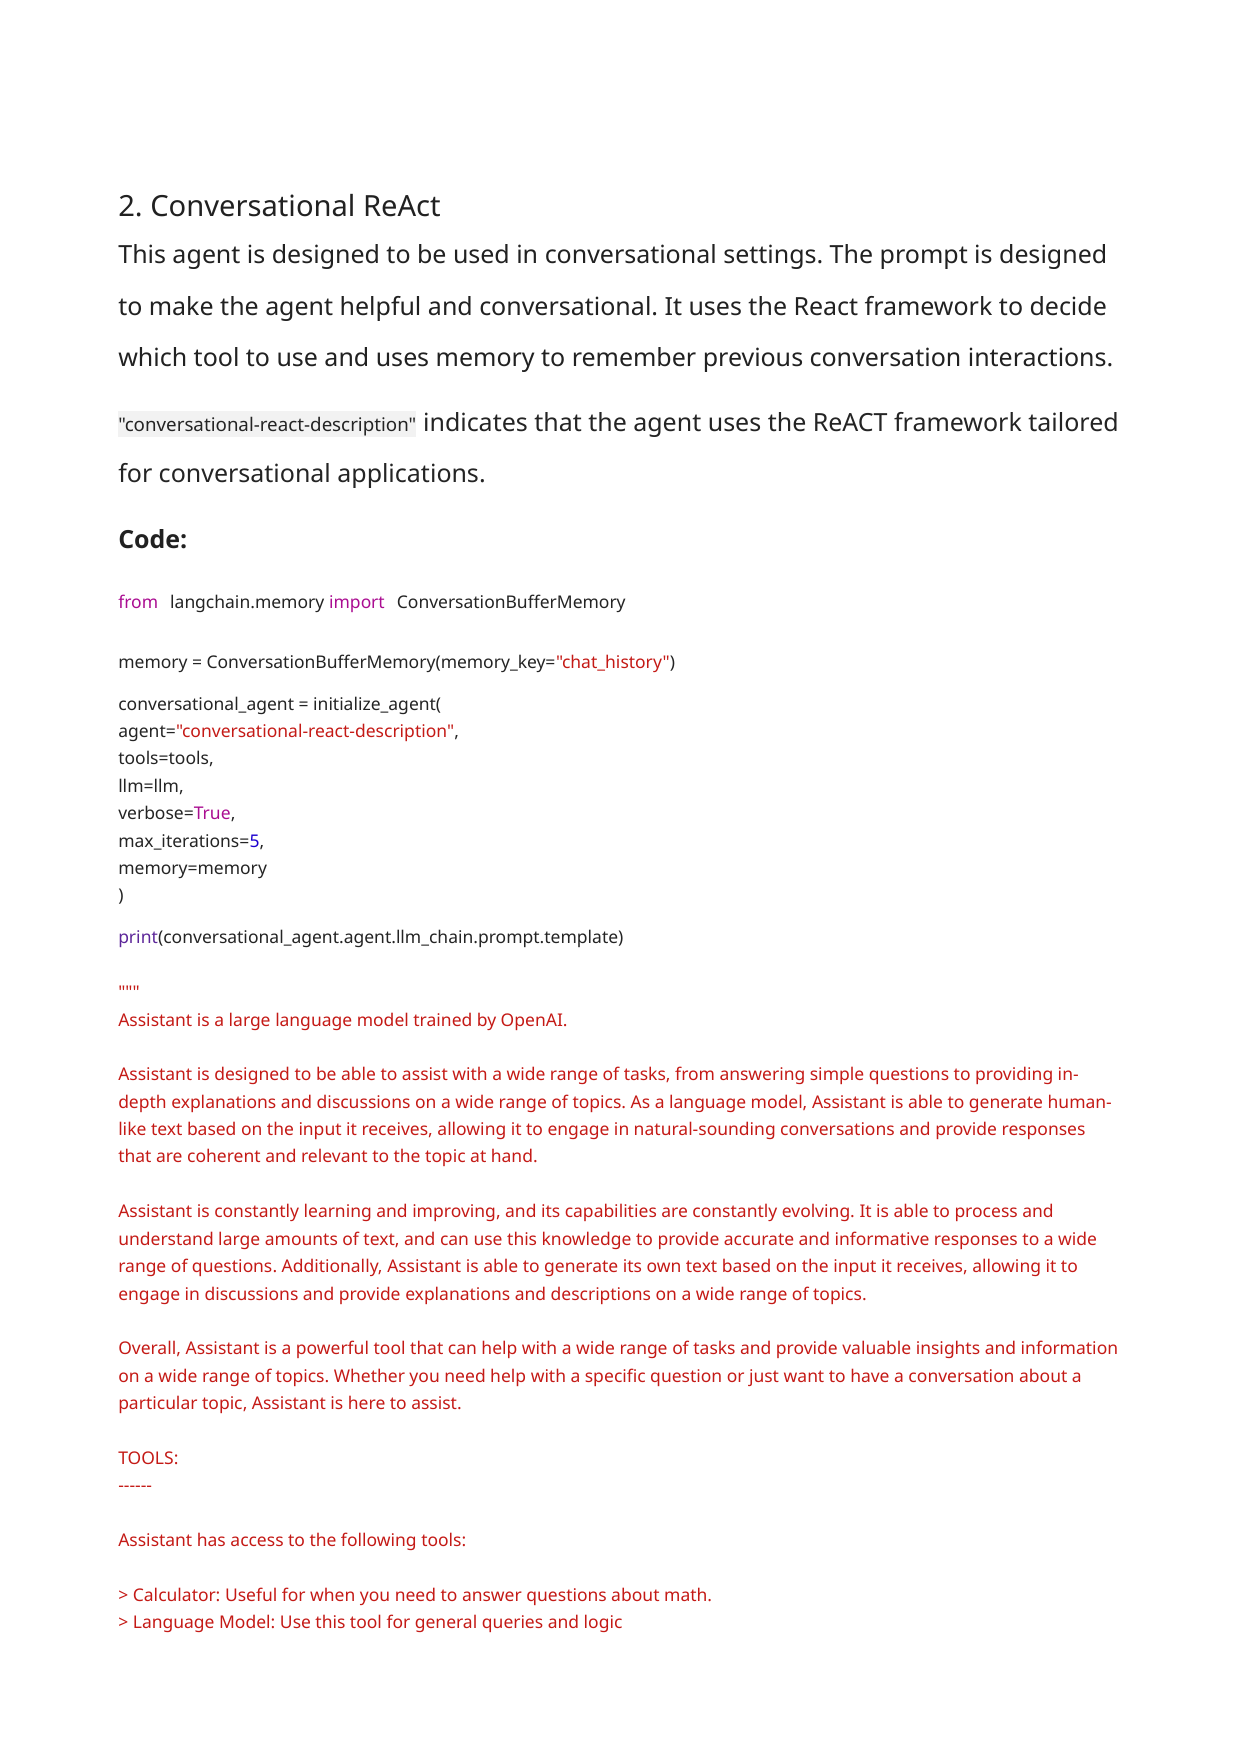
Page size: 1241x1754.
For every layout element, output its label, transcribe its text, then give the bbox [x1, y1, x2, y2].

text Code: [118, 521, 1122, 556]
text This agent is designed to be used in conversational settings. The prompt is designed to make the agent helpful and conversational. It uses the React framework to decide which tool to use and uses memory to remember previous conversation interactions. [118, 237, 1122, 373]
text conversational_agent = initialize_agent( agent="conversational-react-description", tools=tools, llm=llm, verbose=True, max_iterations=5, memory=memory ) [118, 691, 1122, 907]
text "conversational-react-description" indicates that the agent uses the ReACT framework tailored for conversational applications. [118, 405, 1122, 490]
subtitle 2. Conversational ReAct [118, 185, 1122, 224]
text print(conversational_agent.agent.llm_chain.prompt.template) """ Assistant is a large language model trained by OpenAI. Assistant is designed to be able to assist with a wide range of tasks, from answering simple questions to providing in-depth explanations and discussions on a wide range of topics. As a language model, Assistant is able to generate human-like text based on the input it receives, allowing it to engage in natural-sounding conversations and provide responses that are coherent and relevant to the topic at hand. Assistant is constantly learning and improving, and its capabilities are constantly evolving. It is able to process and understand large amounts of text, and can use this knowledge to provide accurate and informative responses to a wide range of questions. Additionally, Assistant is able to generate its own text based on the input it receives, allowing it to engage in discussions and provide explanations and descriptions on a wide range of topics. Overall, Assistant is a powerful tool that can help with a wide range of tasks and provide valuable insights and information on a wide range of topics. Whether you need help with a specific question or just want to have a conversation about a particular topic, Assistant is here to assist. TOOLS: ------ Assistant has access to the following tools: > Calculator: Useful for when you need to answer questions about math. > Language Model: Use this tool for general queries and logic [118, 925, 1122, 1634]
text from langchain.memory import ConversationBufferMemory memory = ConversationBufferMemory(memory_key="chat_history") [118, 587, 1122, 673]
